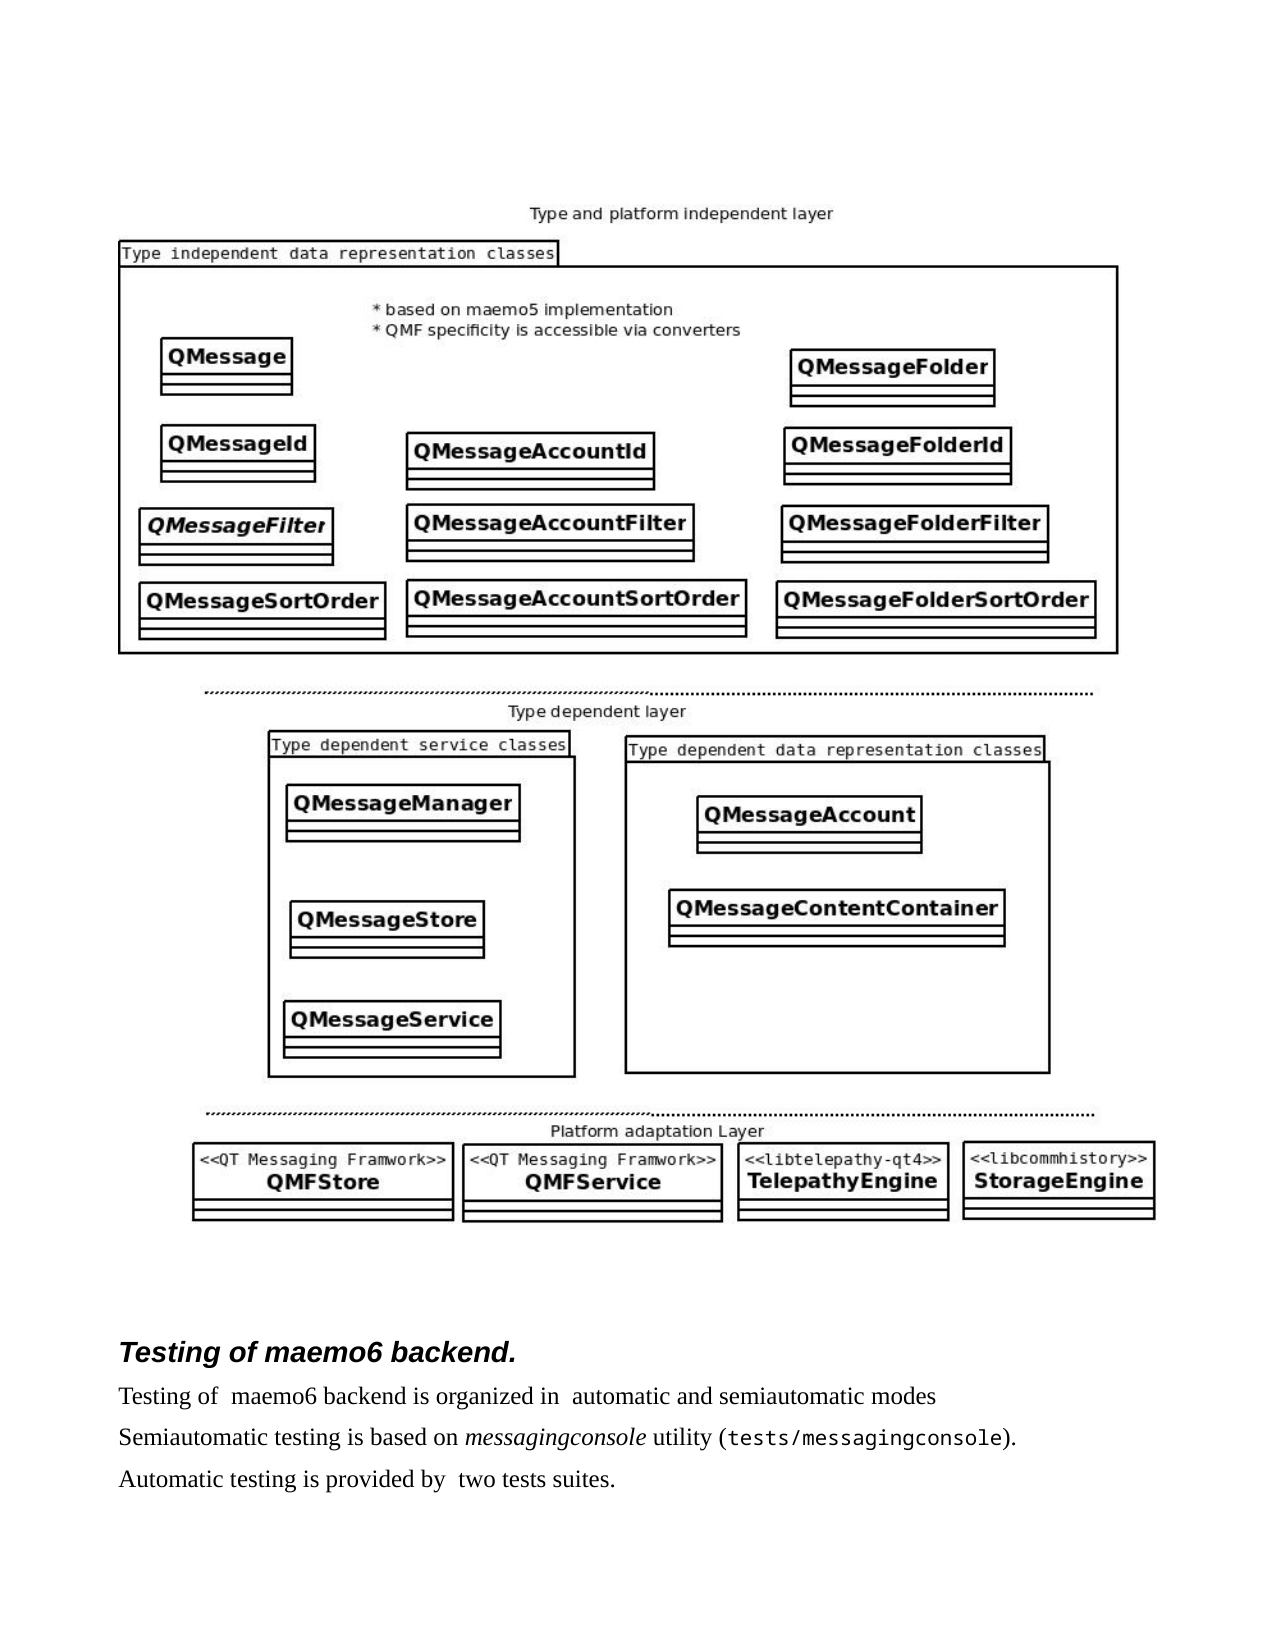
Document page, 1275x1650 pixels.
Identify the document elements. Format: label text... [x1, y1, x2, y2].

text Automatic testing is provided by two tests suites. [118, 1464, 1157, 1493]
picture [118, 204, 1157, 1224]
text Testing of maemo6 backend is organized in automatic and semiautomatic modes [118, 1381, 1157, 1410]
text Semiautomatic testing is based on messagingconsole utility (tests/messagingconsole). [118, 1422, 1157, 1452]
subtitle Testing of maemo6 backend. [118, 1335, 1157, 1369]
